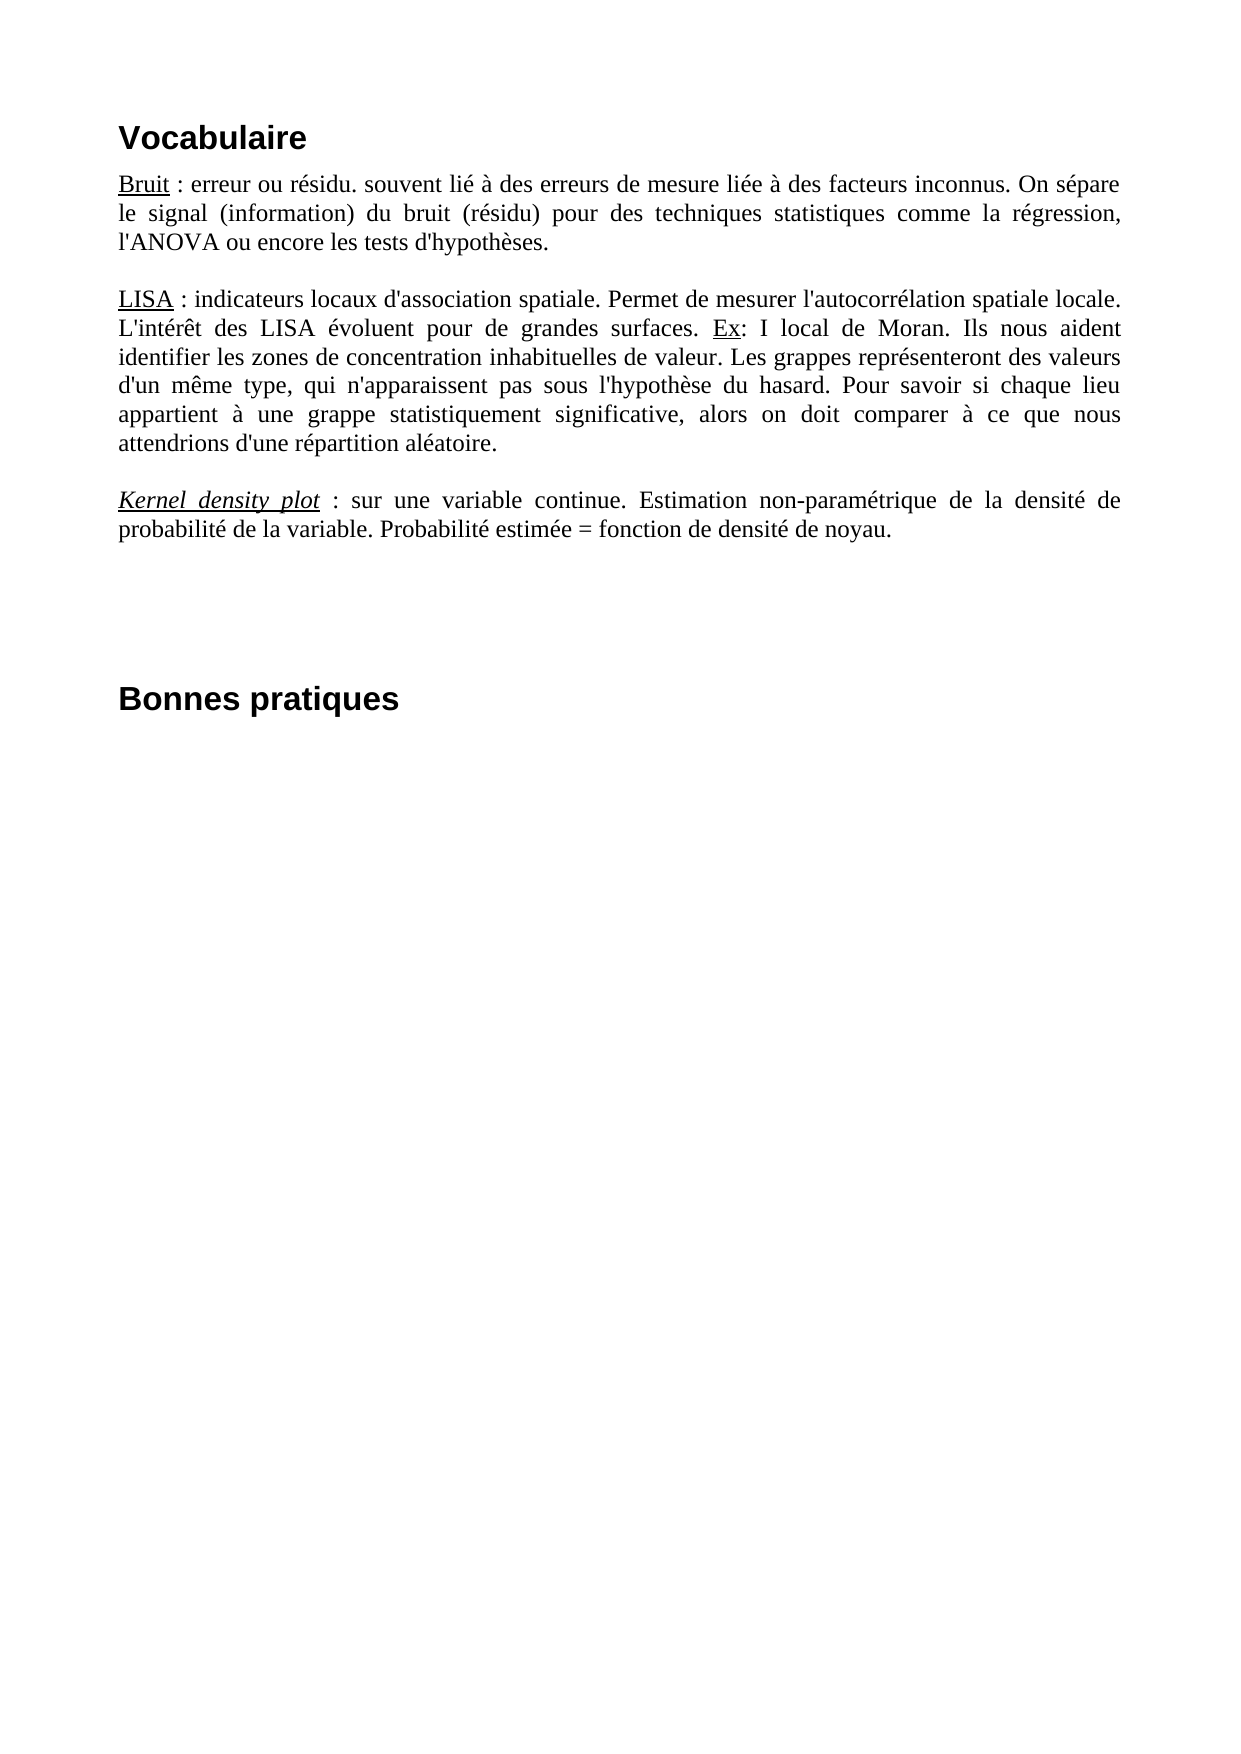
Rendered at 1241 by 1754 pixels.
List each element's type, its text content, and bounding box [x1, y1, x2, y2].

text LISA : indicateurs locaux d'association spatiale. Permet de mesurer l'autocorrélation spatiale locale. L'intérêt des LISA évoluent pour de grandes surfaces. Ex: I local de Moran. Ils nous aident identifier les zones de concentration inhabituelles de valeur. Les grappes représenteront des valeurs d'un même type, qui n'apparaissent pas sous l'hypothèse du hasard. Pour savoir si chaque lieu appartient à une grappe statistiquement significative, alors on doit comparer à ce que nous attendrions d'une répartition aléatoire. [118, 284, 1122, 457]
text Kernel density plot : sur une variable continue. Estimation non-paramétrique de la densité de probabilité de la variable. Probabilité estimée = fonction de densité de noyau. [118, 485, 1122, 543]
subtitle Vocabulaire [118, 118, 1122, 157]
subtitle Bonnes pratiques [118, 679, 1122, 717]
text Bruit : erreur ou résidu. souvent lié à des erreurs de mesure liée à des facteurs inconnus. On sépare le signal (information) du bruit (résidu) pour des techniques statistiques comme la régression, l'ANOVA ou encore les tests d'hypothèses. [118, 169, 1122, 255]
